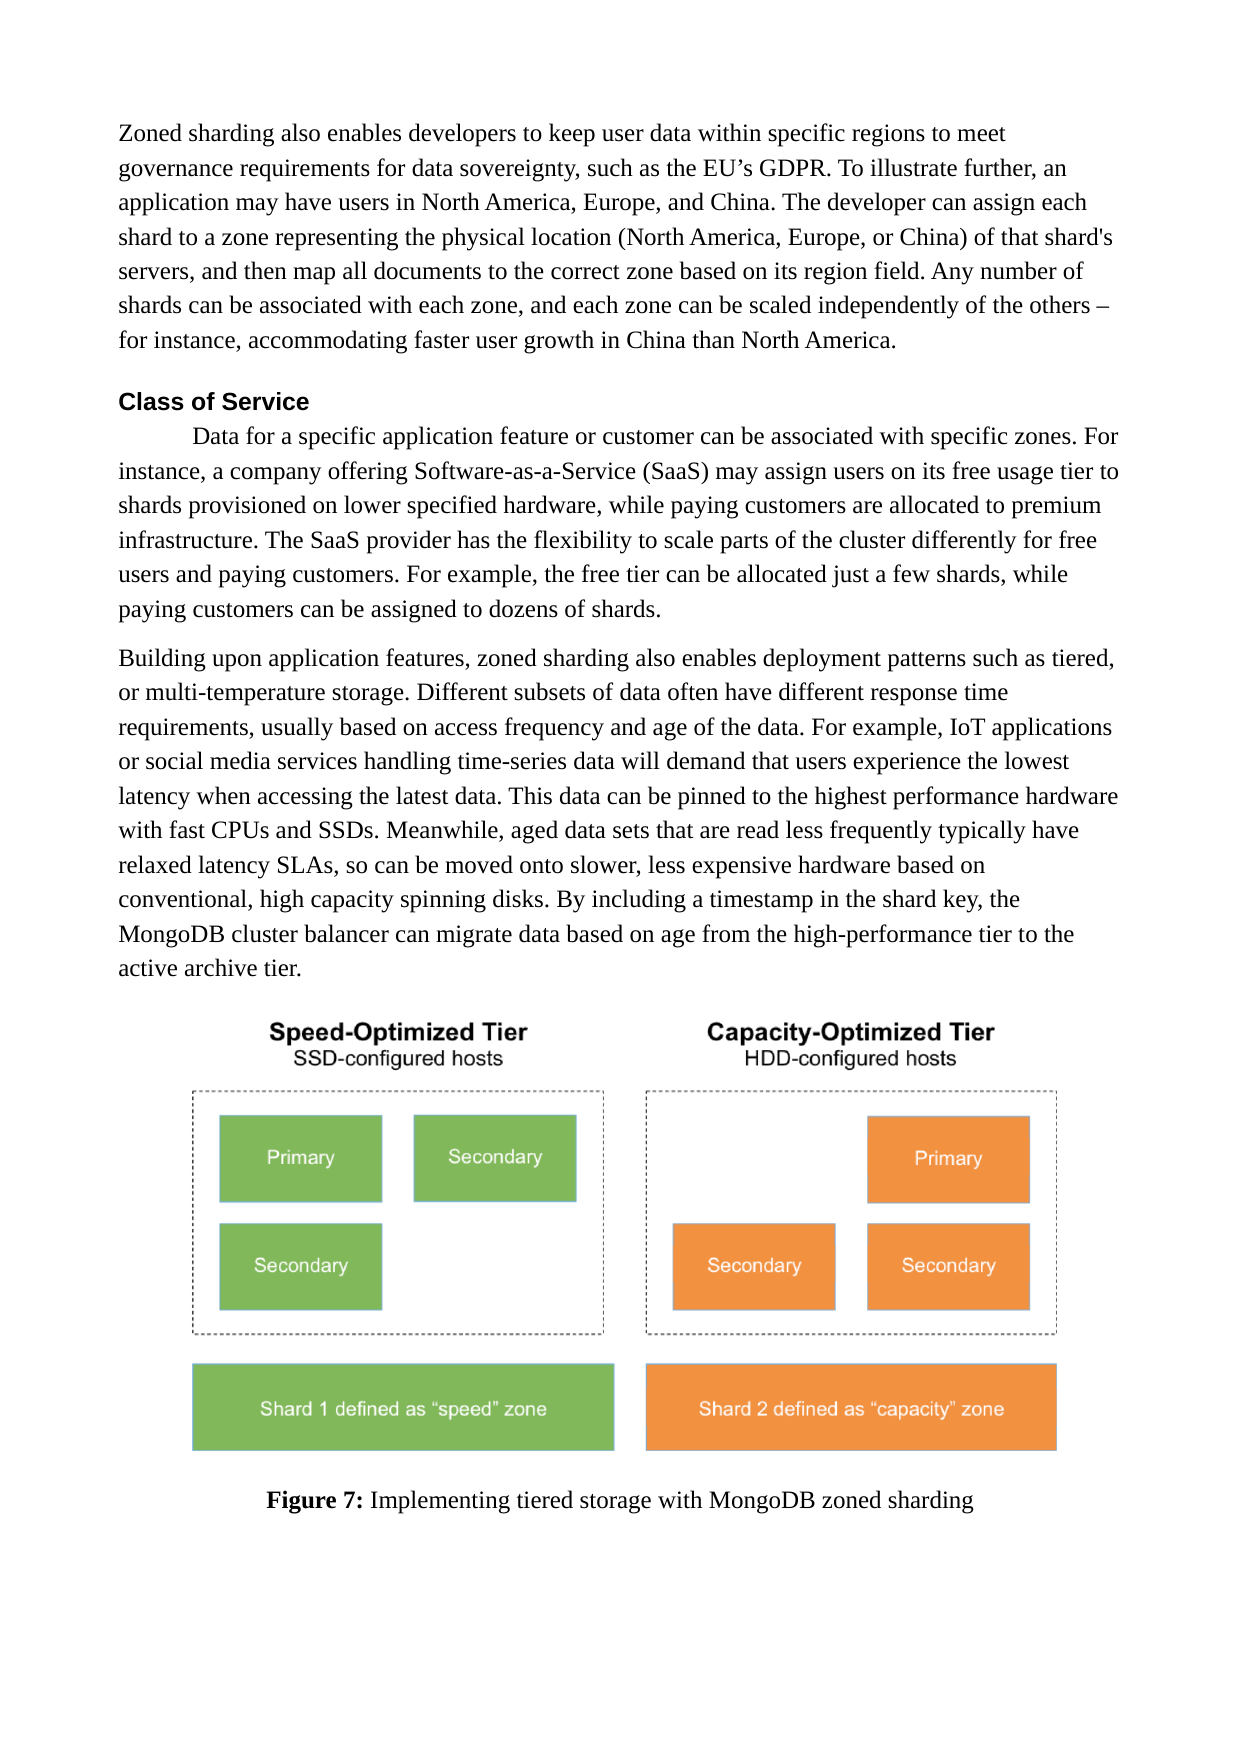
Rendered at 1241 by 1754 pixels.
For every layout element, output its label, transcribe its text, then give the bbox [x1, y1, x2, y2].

text Zoned sharding also enables developers to keep user data within specific regions to meet governance requirements for data sovereignty, such as the EU’s GDPR. To illustrate further, an application may have users in North America, Europe, and China. The developer can assign each shard to a zone representing the physical location (North America, Europe, or China) of that shard's servers, and then map all documents to the correct zone based on its region field. Any number of shards can be associated with each zone, and each zone can be scaled independently of the others – for instance, accommodating faster user growth in China than North America. [118, 118, 1122, 354]
text Building upon application features, zoned sharding also enables deployment patterns such as tiered, or multi-temperature storage. Different subsets of data often have different response time requirements, usually based on access frequency and age of the data. For example, IoT applications or social media services handling time-series data will demand that users experience the lowest latency when accessing the latest data. This data can be pinned to the highest performance hardware with fast CPUs and SSDs. Meanwhile, aged data sets that are read less frequently typically have relaxed latency SLAs, so can be moved onto slower, less expensive hardware based on conventional, high capacity spinning disks. By including a timestamp in the shard key, the MongoDB cluster balancer can migrate data based on age from the high-performance tier to the active archive tier. [118, 643, 1122, 982]
text Figure 7: Implementing tiered storage with MongoDB zoned sharding [118, 1002, 1122, 1514]
text Data for a specific application feature or customer can be associated with specific zones. For instance, a company offering Software-as-a-Service (SaaS) may assign users on its free usage tier to shards provisioned on lower specified hardware, while paying customers are allocated to premium infrastructure. The SaaS provider has the flexibility to scale parts of the cluster differently for free users and paying customers. For example, the free tier can be allocated just a few shards, while paying customers can be assigned to dozens of shards. [118, 421, 1122, 622]
picture [142, 986, 1088, 1480]
subtitle Class of Service [118, 387, 1122, 415]
